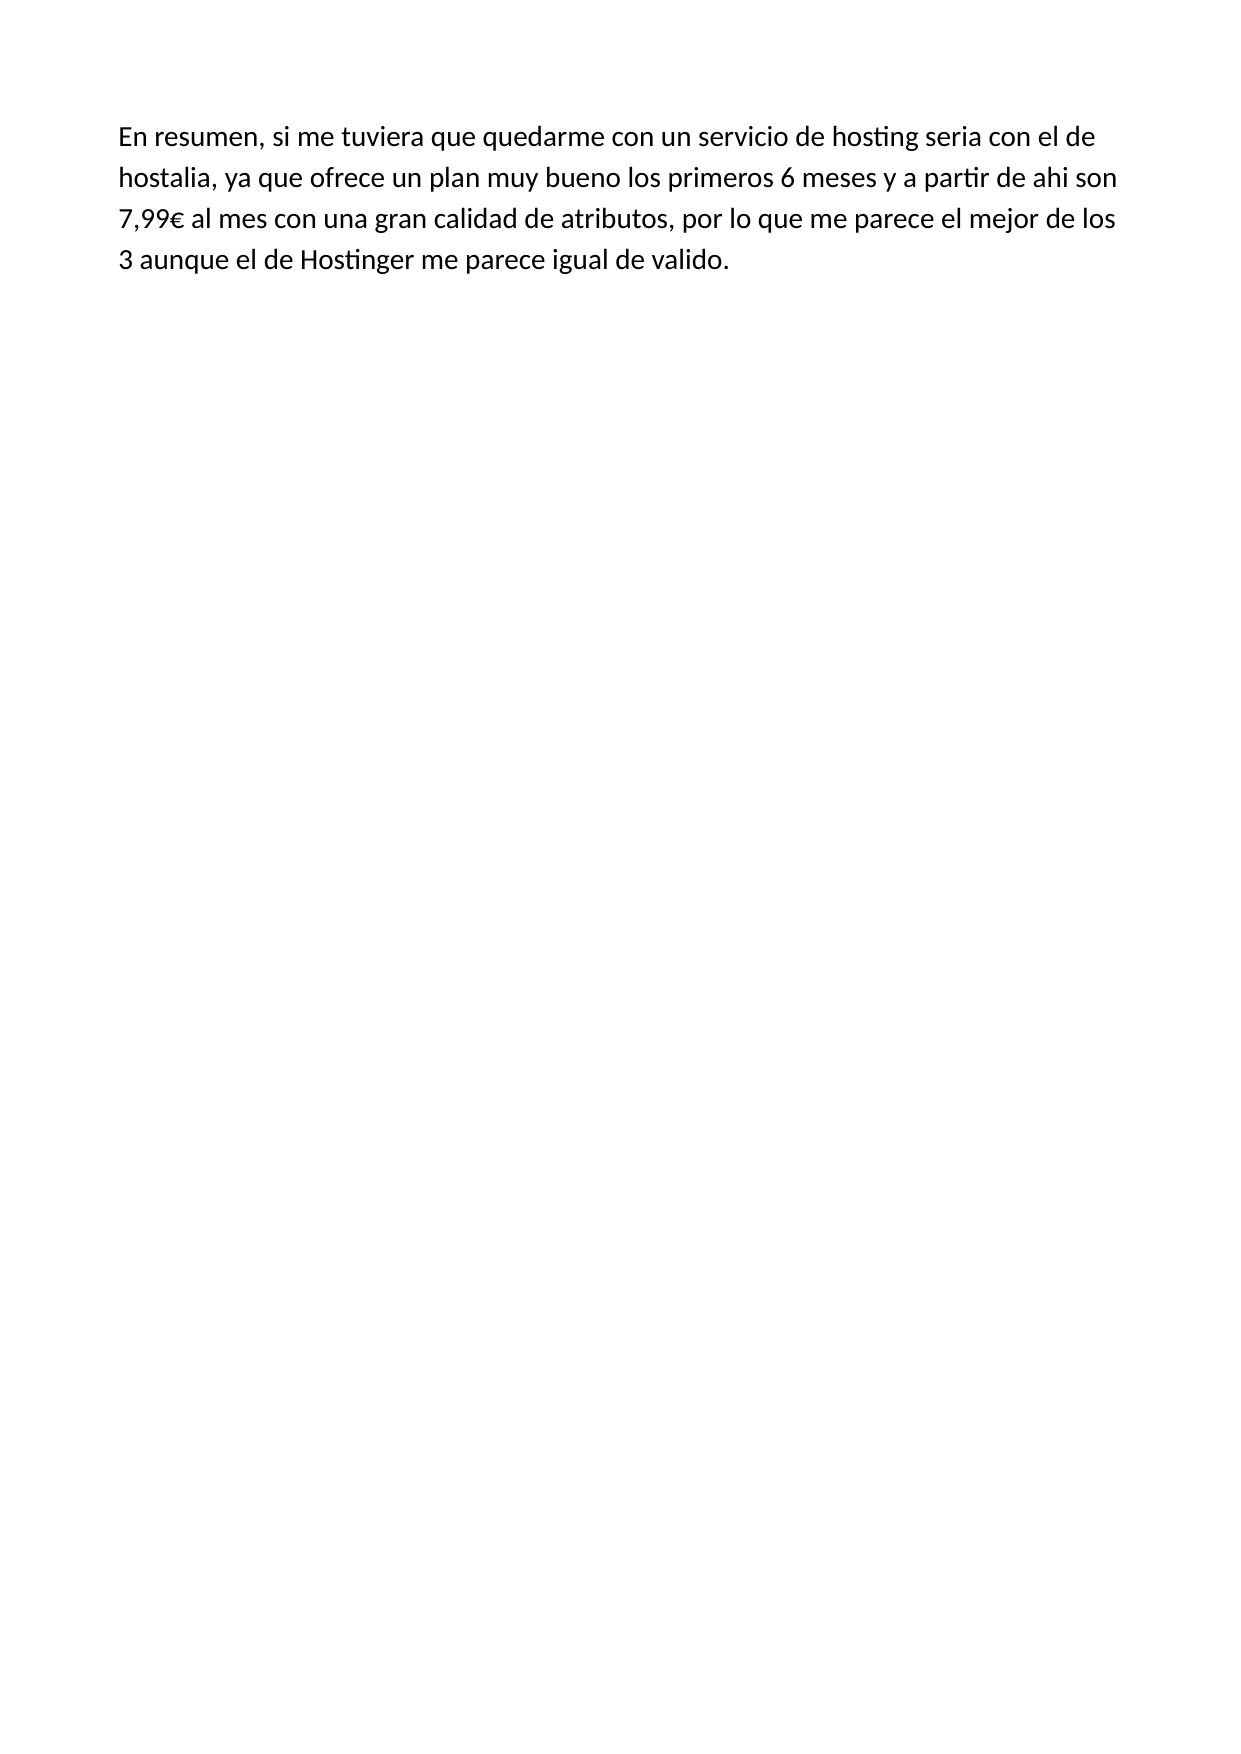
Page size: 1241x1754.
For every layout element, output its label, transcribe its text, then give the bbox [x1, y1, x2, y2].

text En resumen, si me tuviera que quedarme con un servicio de hosting seria con el de hostalia, ya que ofrece un plan muy bueno los primeros 6 meses y a partir de ahi son 7,99€ al mes con una gran calidad de atributos, por lo que me parece el mejor de los 3 aunque el de Hostinger me parece igual de valido. [118, 118, 1122, 277]
